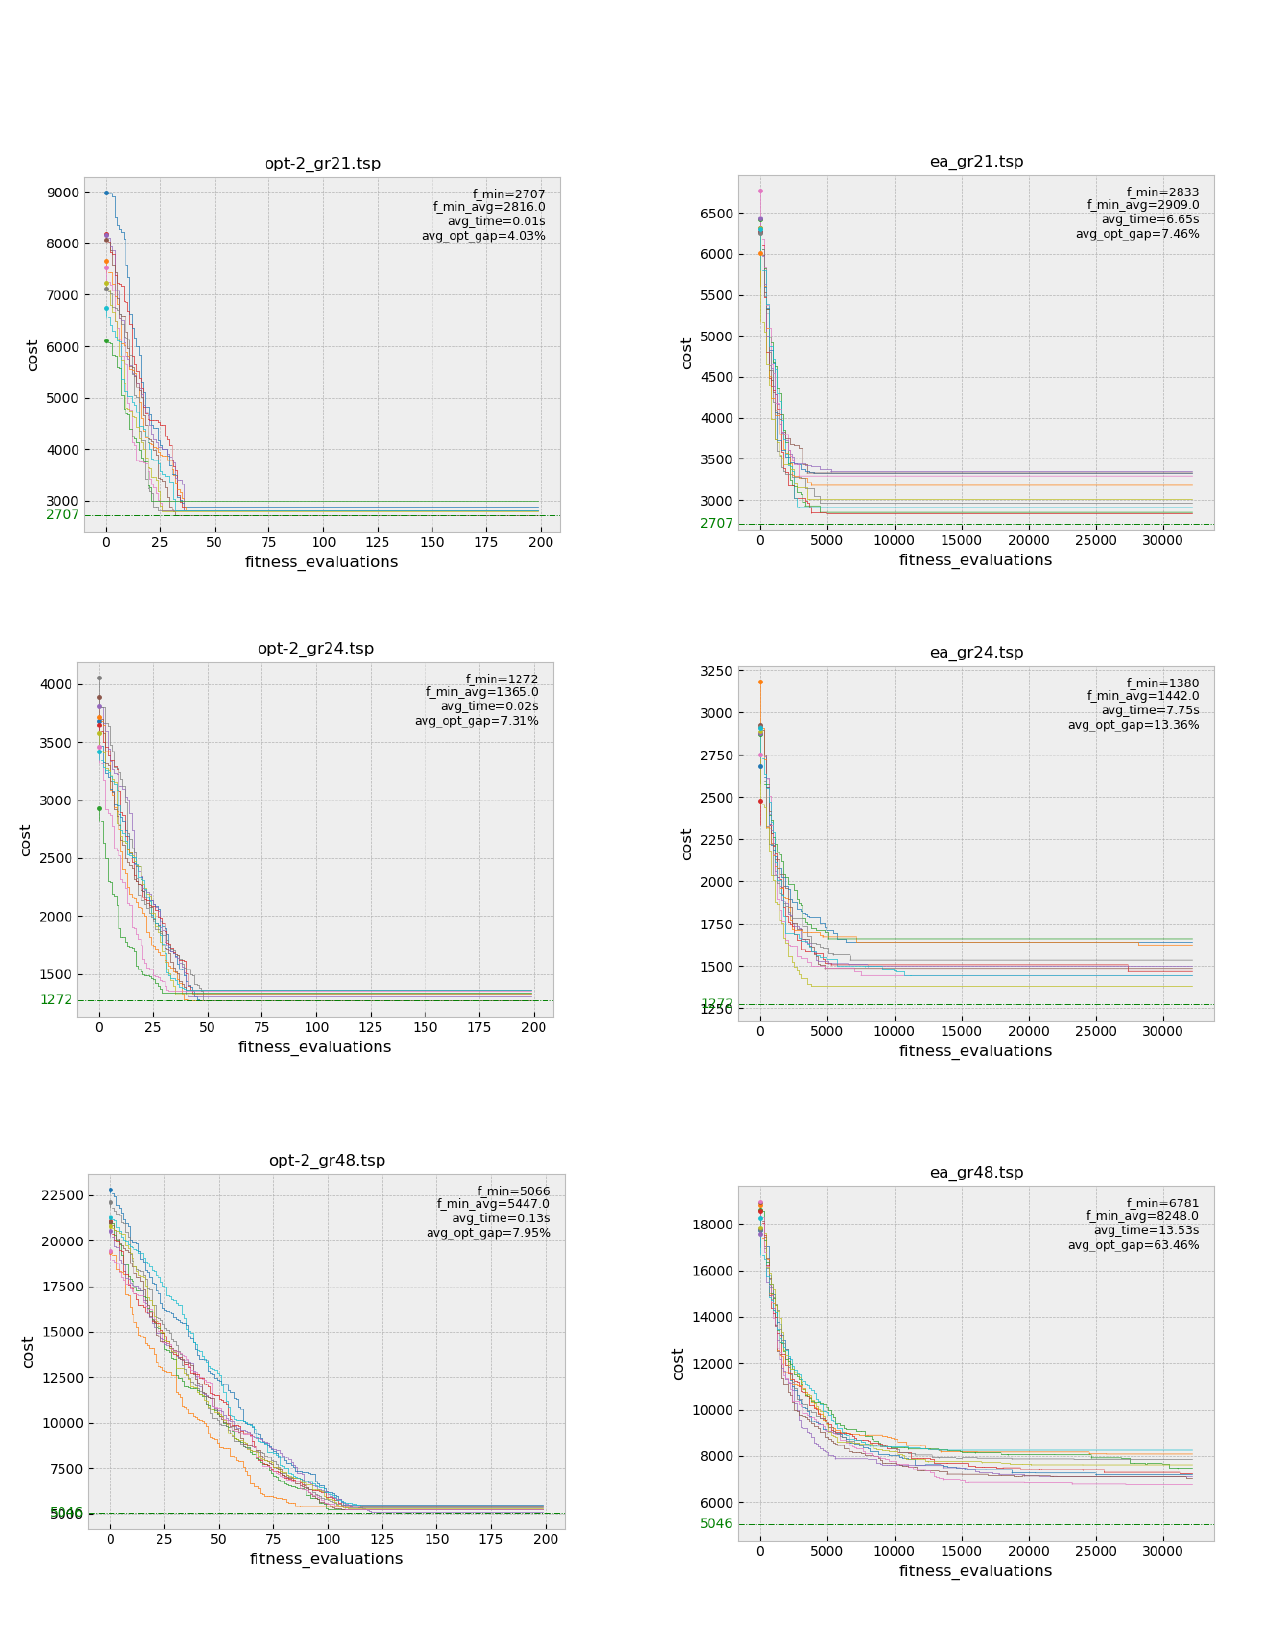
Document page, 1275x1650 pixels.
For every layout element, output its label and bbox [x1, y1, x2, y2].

picture [7, 121, 621, 582]
picture [0, 606, 614, 1067]
picture [11, 1118, 626, 1579]
picture [661, 119, 1275, 580]
picture [661, 610, 1275, 1071]
picture [661, 1130, 1275, 1591]
